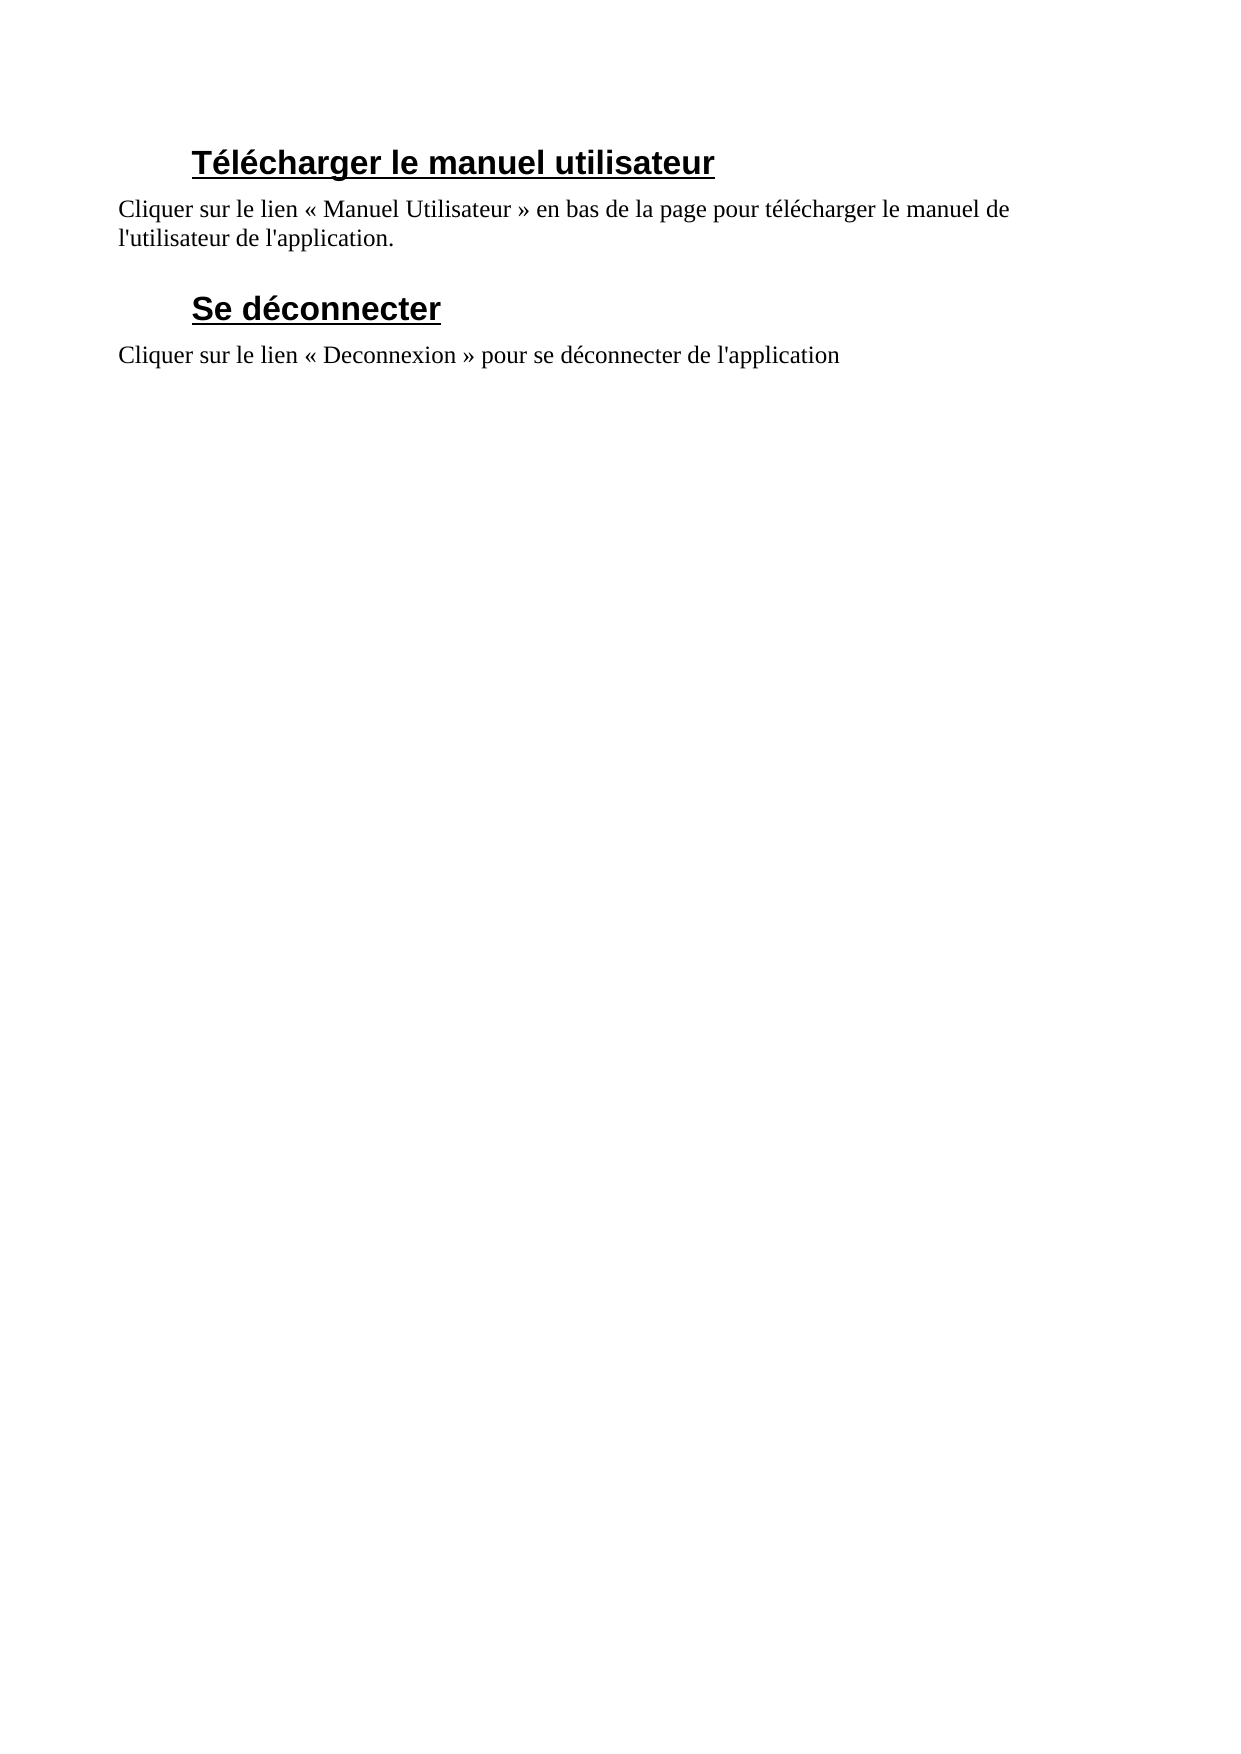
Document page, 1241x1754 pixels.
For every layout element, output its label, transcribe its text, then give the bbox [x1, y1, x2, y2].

subtitle Télécharger le manuel utilisateur [191, 143, 1122, 182]
subtitle Se déconnecter [191, 289, 1122, 328]
text Cliquer sur le lien « Manuel Utilisateur » en bas de la page pour télécharger le manuel de l'utilisateur de l'application. [118, 194, 1122, 252]
text Cliquer sur le lien « Deconnexion » pour se déconnecter de l'application [118, 340, 1122, 369]
